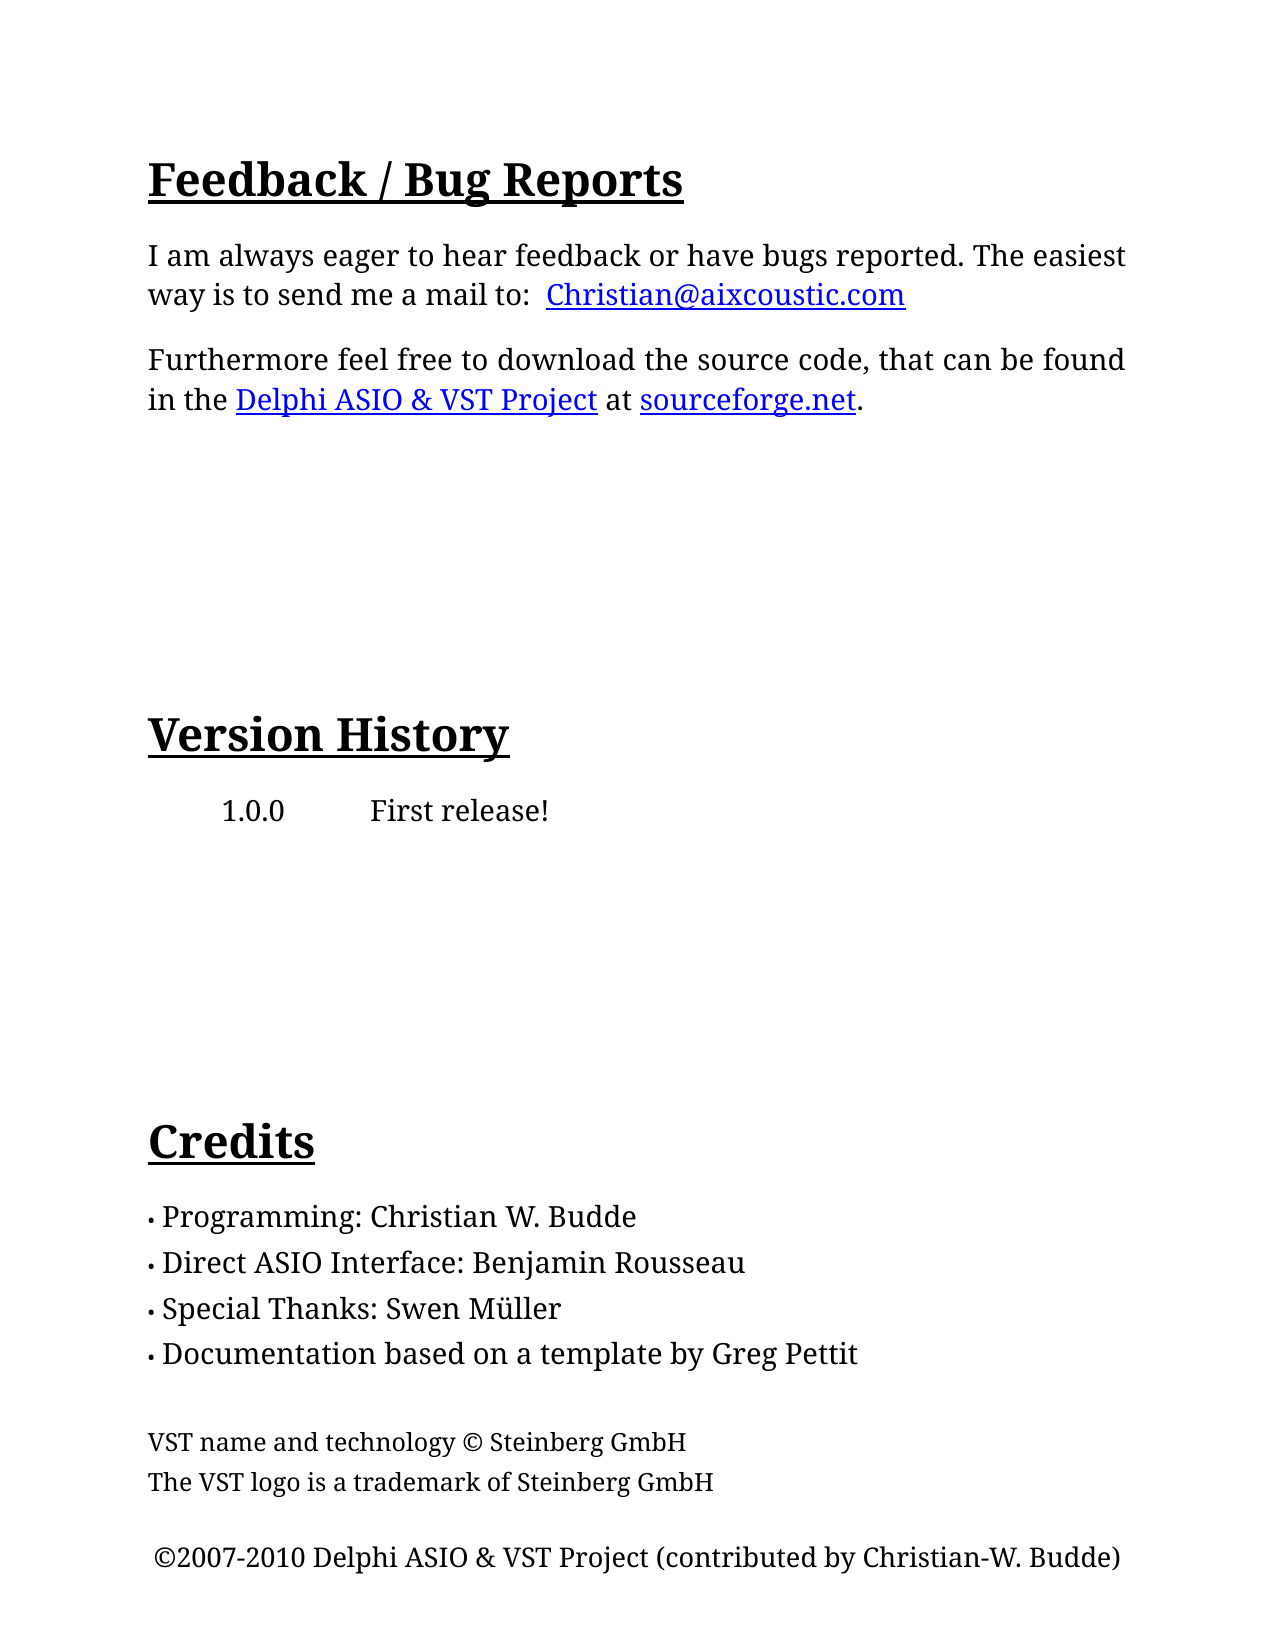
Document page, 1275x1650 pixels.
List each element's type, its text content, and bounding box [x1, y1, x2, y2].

text VST name and technology © Steinberg GmbH [148, 1425, 1127, 1459]
text • Documentation based on a template by Greg Pettit [148, 1333, 1127, 1373]
subtitle Credits [148, 1109, 1127, 1172]
text • Special Thanks: Swen Müller [148, 1288, 1127, 1328]
text • Direct ASIO Interface: Benjamin Rousseau [148, 1242, 1127, 1282]
text The VST logo is a trademark of Steinberg GmbH [148, 1465, 1127, 1499]
subtitle Version History [148, 702, 1127, 765]
text I am always eager to hear feedback or have bugs reported. The easiest way is to send me a mail to: Christian@aixcoustic.com [148, 235, 1127, 314]
subtitle Feedback / Bug Reports [148, 148, 1127, 210]
list First release! [221, 790, 1127, 829]
text Furthermore feel free to download the source code, that can be found in the Delphi ASIO & VST Project at sourceforge.net. [148, 339, 1127, 419]
text • Programming: Christian W. Budde [148, 1197, 1127, 1236]
